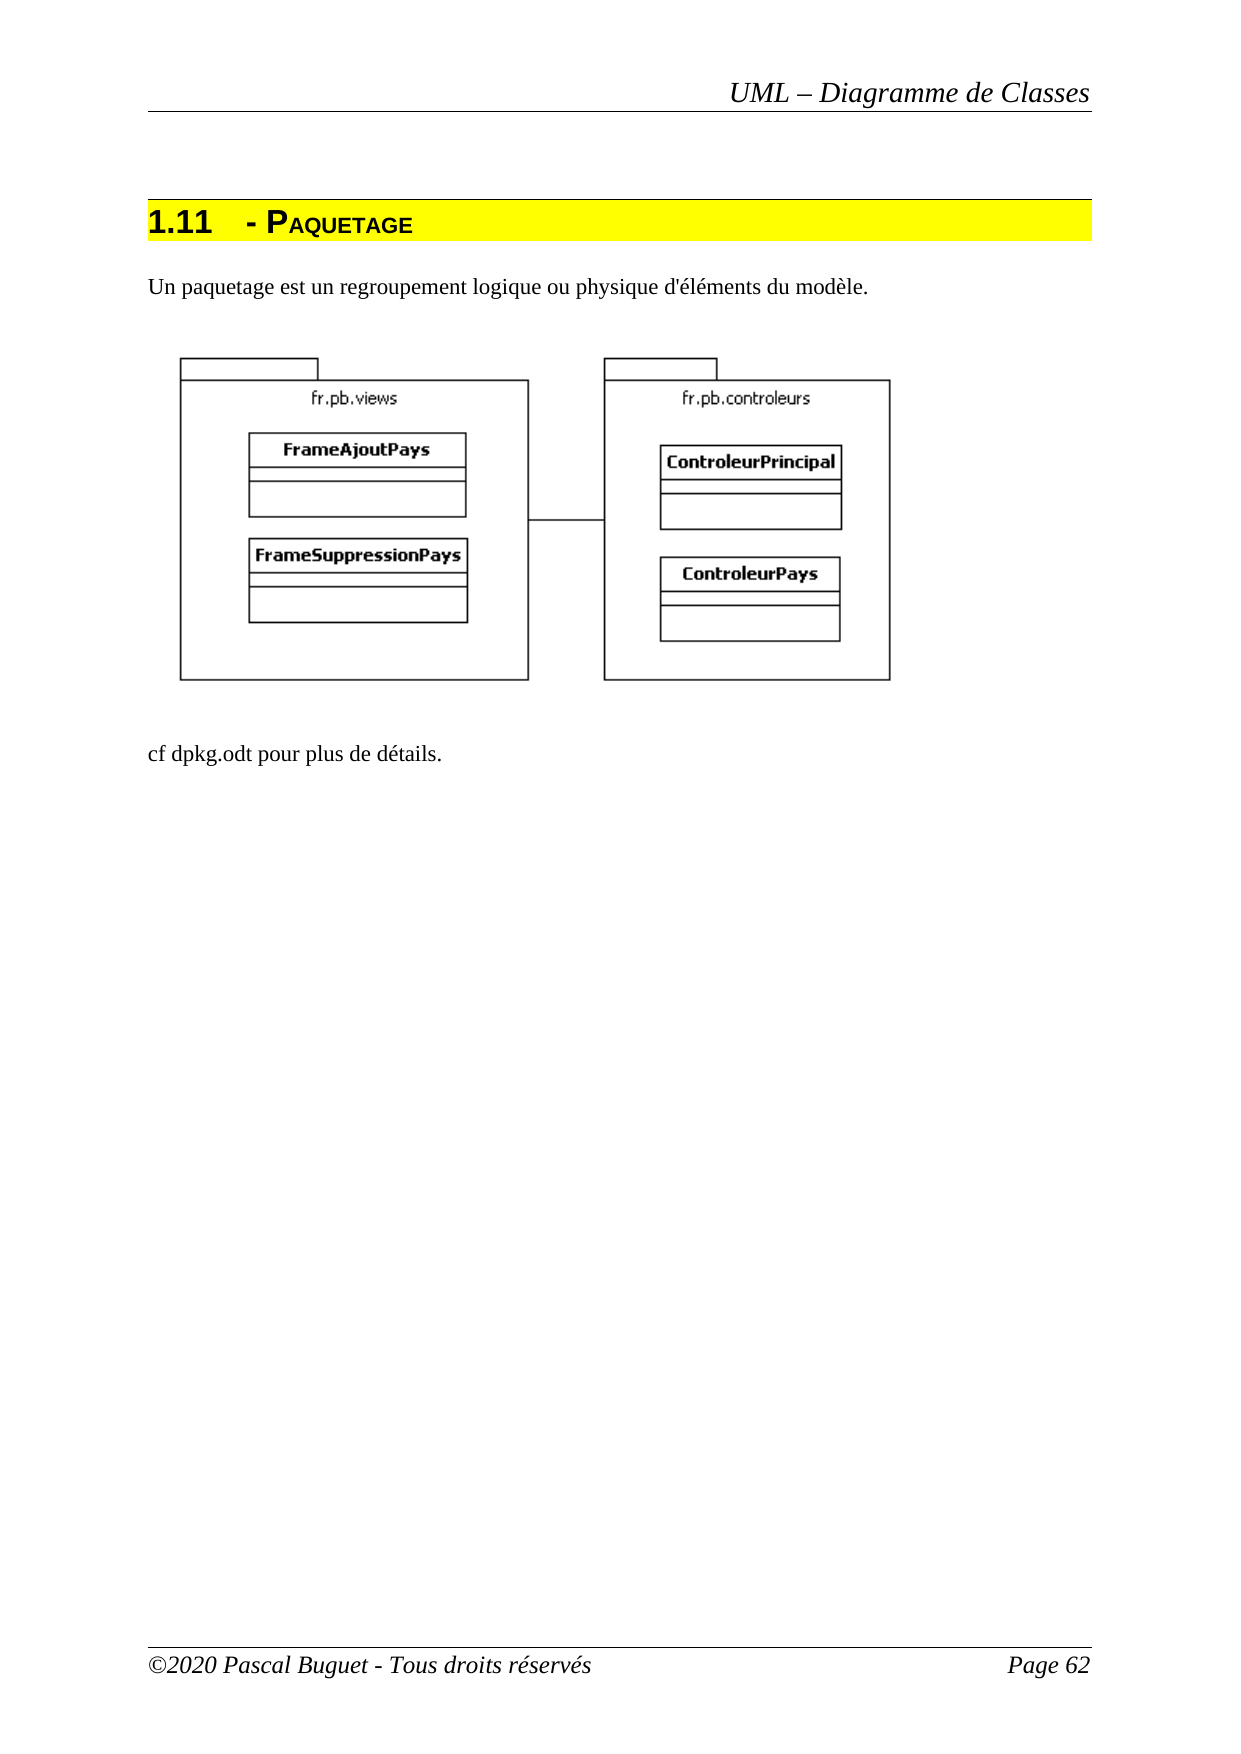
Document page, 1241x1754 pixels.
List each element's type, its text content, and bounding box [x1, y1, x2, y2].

text cf dpkg.odt pour plus de détails. [148, 740, 1092, 766]
text Un paquetage est un regroupement logique ou physique d'éléments du modèle. [148, 273, 1092, 299]
picture [149, 327, 922, 712]
subtitle - Paquetage [148, 200, 1092, 241]
